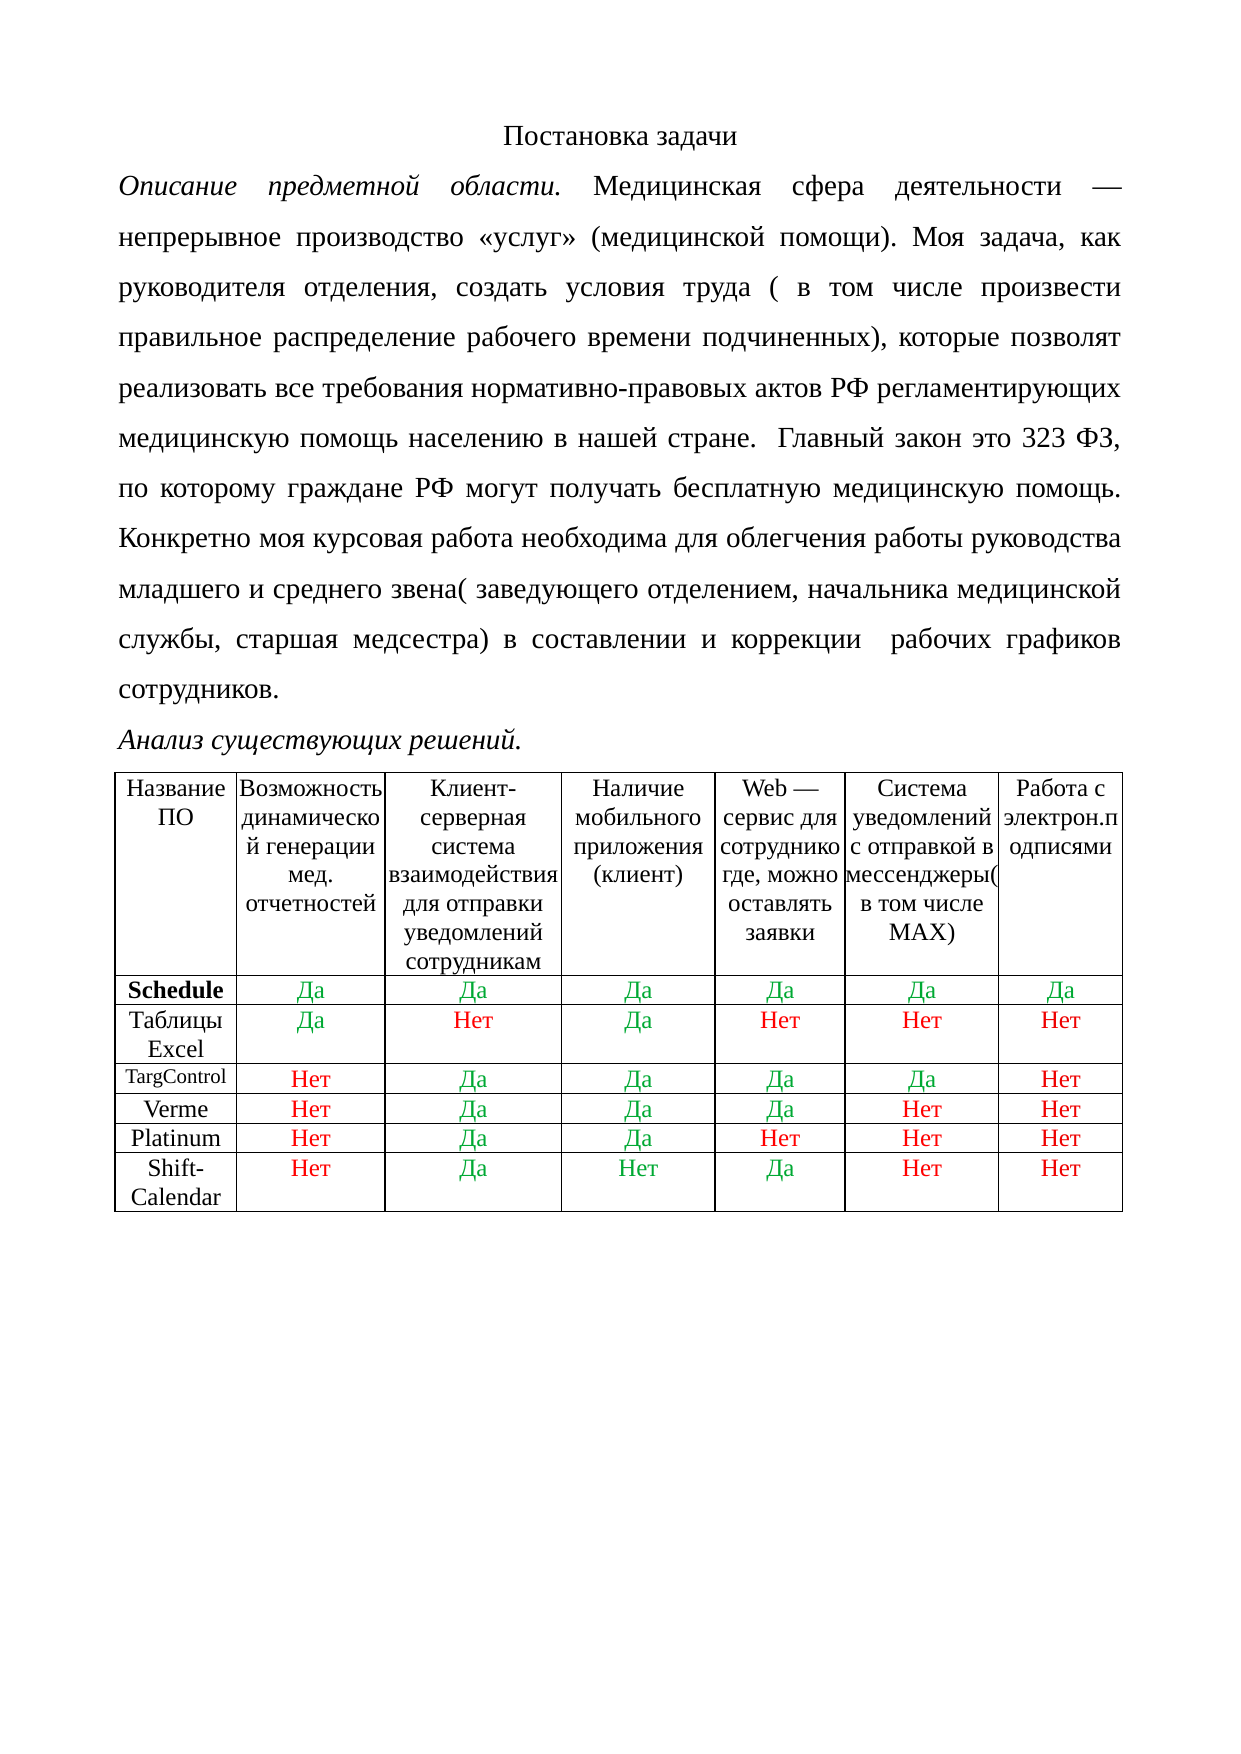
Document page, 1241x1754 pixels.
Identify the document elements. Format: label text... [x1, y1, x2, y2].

table_cell Нет [562, 1153, 714, 1211]
table_cell Да [716, 1094, 844, 1122]
table_cell Verme [116, 1094, 236, 1122]
table_cell Нет [237, 1094, 384, 1122]
table_cell Нет [846, 1124, 998, 1152]
table_cell TargControl [116, 1064, 236, 1093]
table_header Клиент-серверная система взаимодействия для отправки уведомлений сотрудникам [386, 773, 561, 974]
table_cell Нет [237, 1124, 384, 1152]
table_header Возможность динамической генерации мед. отчетностей [237, 773, 384, 974]
table_cell Нет [846, 1094, 998, 1122]
table_cell Да [562, 1005, 714, 1063]
table_cell Да [386, 1153, 561, 1211]
table_cell Нет [999, 1094, 1122, 1122]
table_cell Да [562, 1124, 714, 1152]
table_header Web — сервис для сотруднико где, можно оставлять заявки [716, 773, 844, 974]
table_cell Да [716, 976, 844, 1004]
table_cell Нет [716, 1124, 844, 1152]
table_cell Нет [237, 1064, 384, 1093]
table_cell Да [846, 976, 998, 1004]
table_cell Нет [237, 1153, 384, 1211]
table_cell Platinum [116, 1124, 236, 1152]
table_cell Нет [386, 1005, 561, 1063]
table_cell Да [716, 1153, 844, 1211]
table_cell Нет [846, 1153, 998, 1211]
table_cell Да [562, 1064, 714, 1093]
table_cell Нет [999, 1153, 1122, 1211]
table_header Название ПО [116, 773, 236, 974]
text Анализ существующих решений. [118, 722, 1122, 755]
table_cell Да [999, 976, 1122, 1004]
table_cell Таблицы Excel [116, 1005, 236, 1063]
table_cell Да [386, 1064, 561, 1093]
table_cell Да [716, 1064, 844, 1093]
table_cell Да [562, 976, 714, 1004]
table_cell Да [386, 1124, 561, 1152]
table_cell Нет [999, 1005, 1122, 1063]
table_cell Да [846, 1064, 998, 1093]
table_cell Да [237, 1005, 384, 1063]
text Постановка задачи [118, 118, 1122, 152]
table_cell Да [562, 1094, 714, 1122]
table_header Наличие мобильного приложения (клиент) [562, 773, 714, 974]
table_cell Shift-Calendar [116, 1153, 236, 1211]
table_cell Schedule [116, 976, 236, 1004]
table_cell Нет [999, 1124, 1122, 1152]
table_cell Нет [999, 1064, 1122, 1093]
table_header Система уведомлений с отправкой в мессенджеры(в том числе MAX) [846, 773, 998, 974]
table_cell Нет [846, 1005, 998, 1063]
table_cell Да [386, 976, 561, 1004]
table_cell Да [237, 976, 384, 1004]
table_cell Нет [716, 1005, 844, 1063]
text Описание предметной области. Медицинская сфера деятельности — непрерывное производство «услуг» (медицинской помощи). Моя задача, как руководителя отделения, создать условия труда ( в том числе произвести правильное распределение рабочего времени подчиненных), которые позволят реализовать все требования нормативно-правовых актов РФ регламентирующих медицинскую помощь населению в нашей стране. Главный закон это 323 ФЗ, по которому граждане РФ могут получать бесплатную медицинскую помощь. Конкретно моя курсовая работа необходима для облегчения работы руководства младшего и среднего звена( заведующего отделением, начальника медицинской службы, старшая медсестра) в составлении и коррекции рабочих графиков сотрудников. [118, 168, 1122, 705]
table_cell Да [386, 1094, 561, 1122]
table_header Работа с электрон.подписями [999, 773, 1122, 974]
